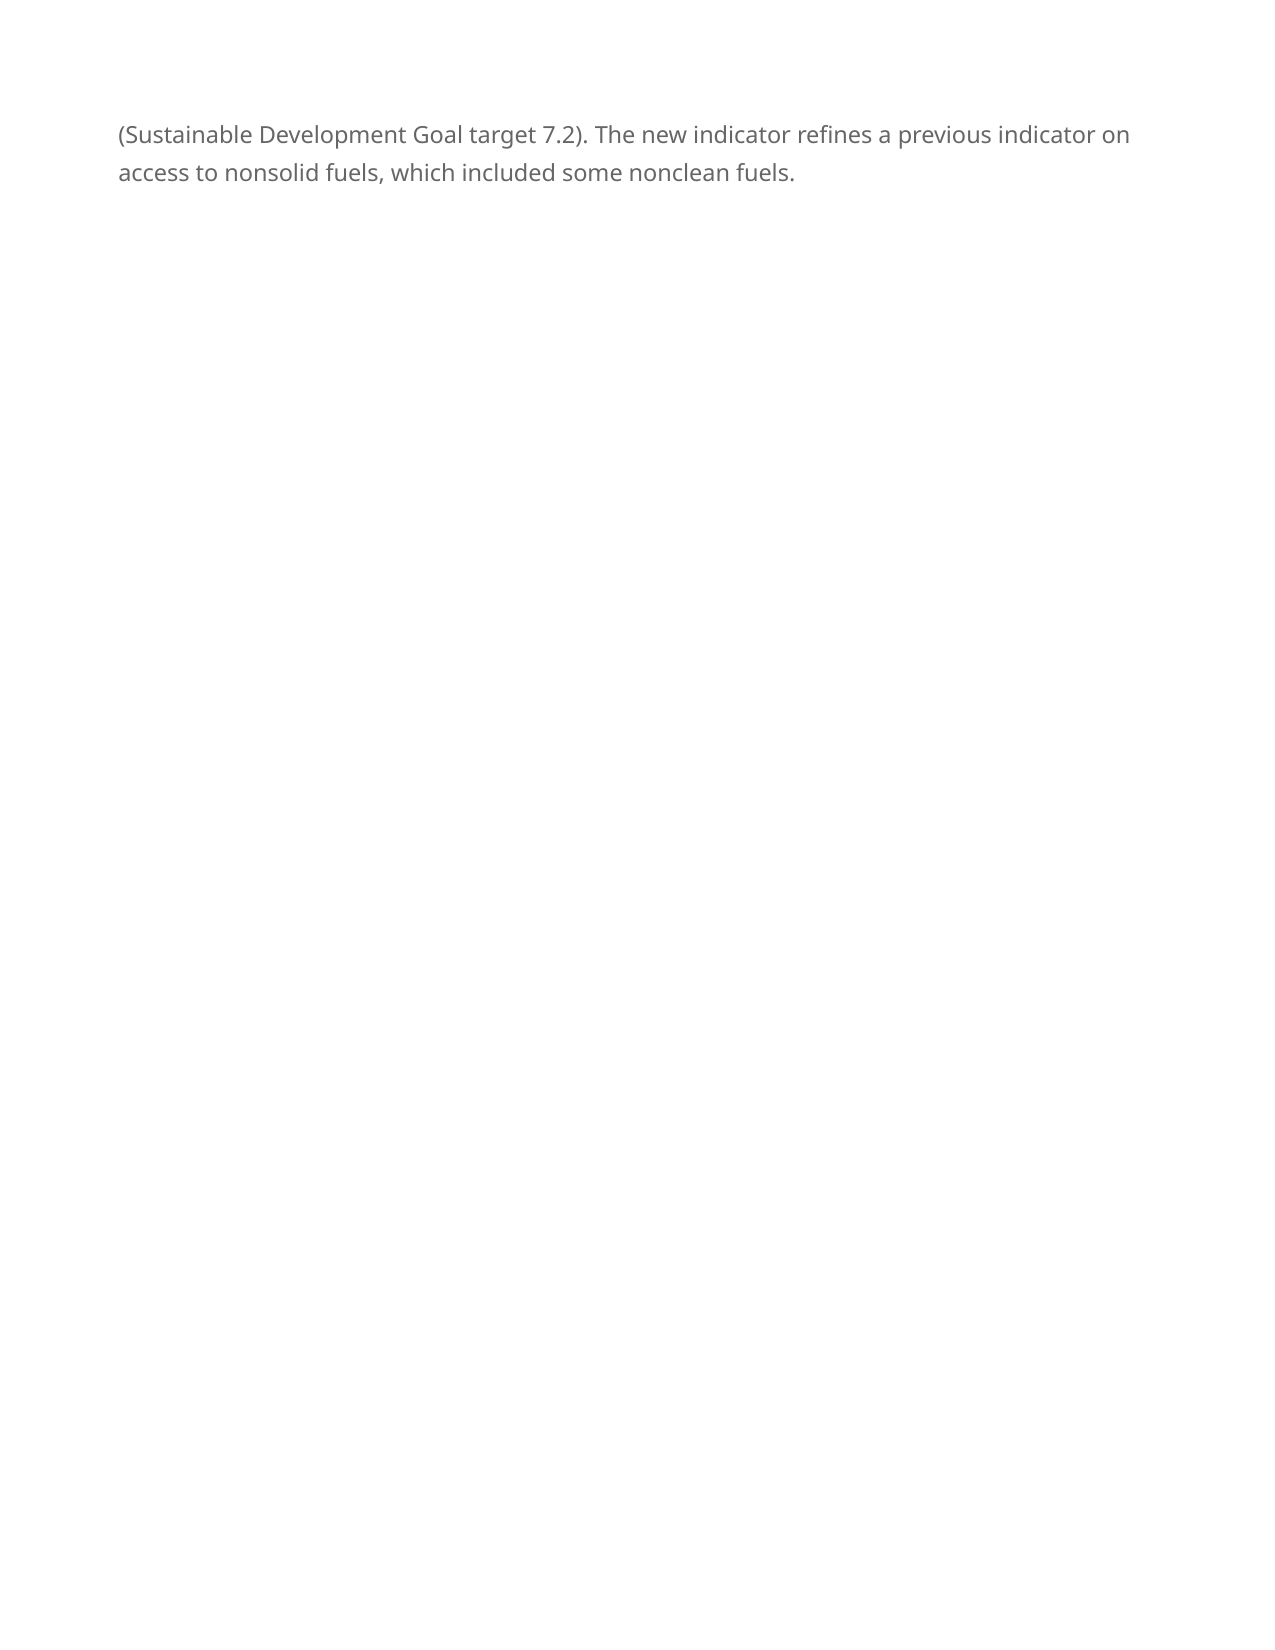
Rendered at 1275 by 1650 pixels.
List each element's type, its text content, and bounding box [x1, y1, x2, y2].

text (Sustainable Development Goal target 7.2). The new indicator refines a previous indicator on access to nonsolid fuels, which included some nonclean fuels. [118, 118, 1157, 188]
